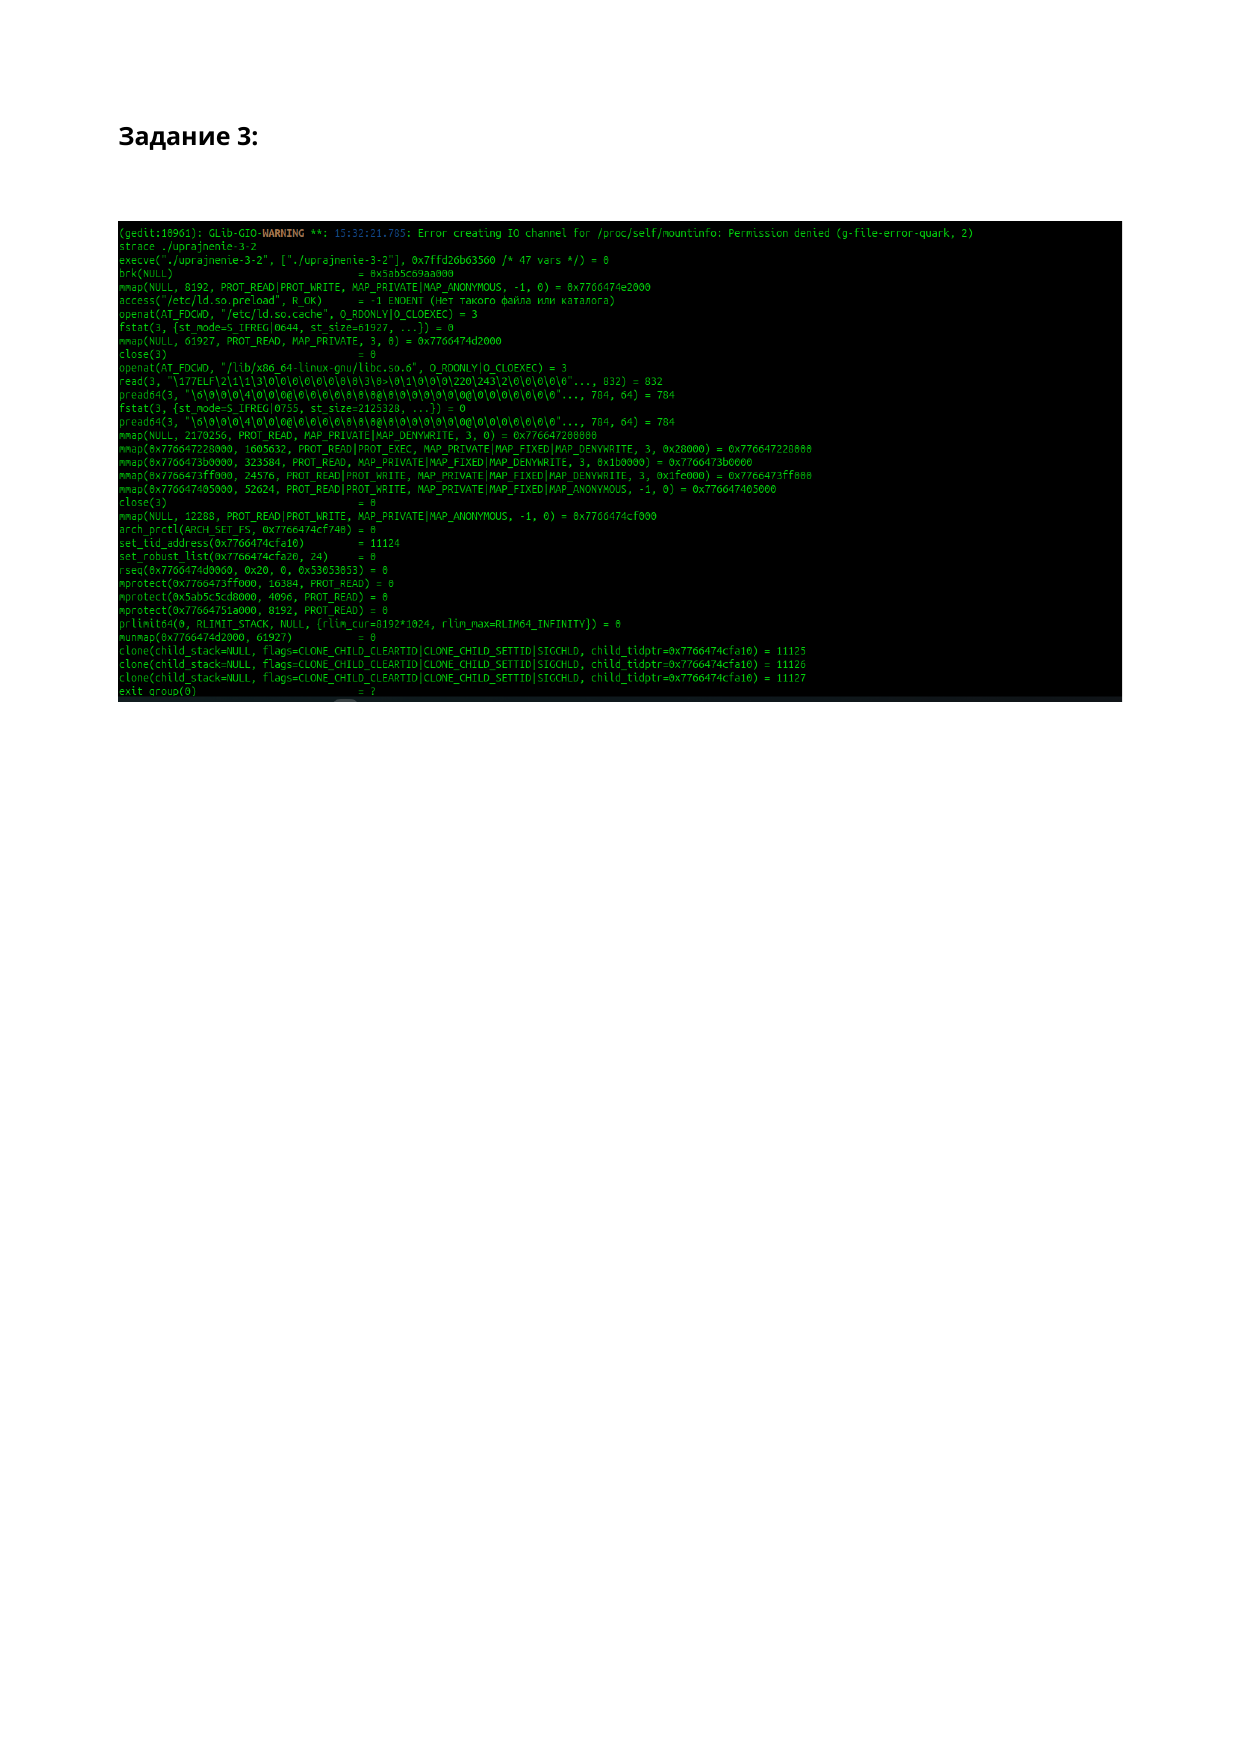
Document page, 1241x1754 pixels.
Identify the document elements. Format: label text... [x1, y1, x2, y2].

subtitle Задание 3: [118, 118, 1122, 152]
picture [118, 221, 1123, 702]
